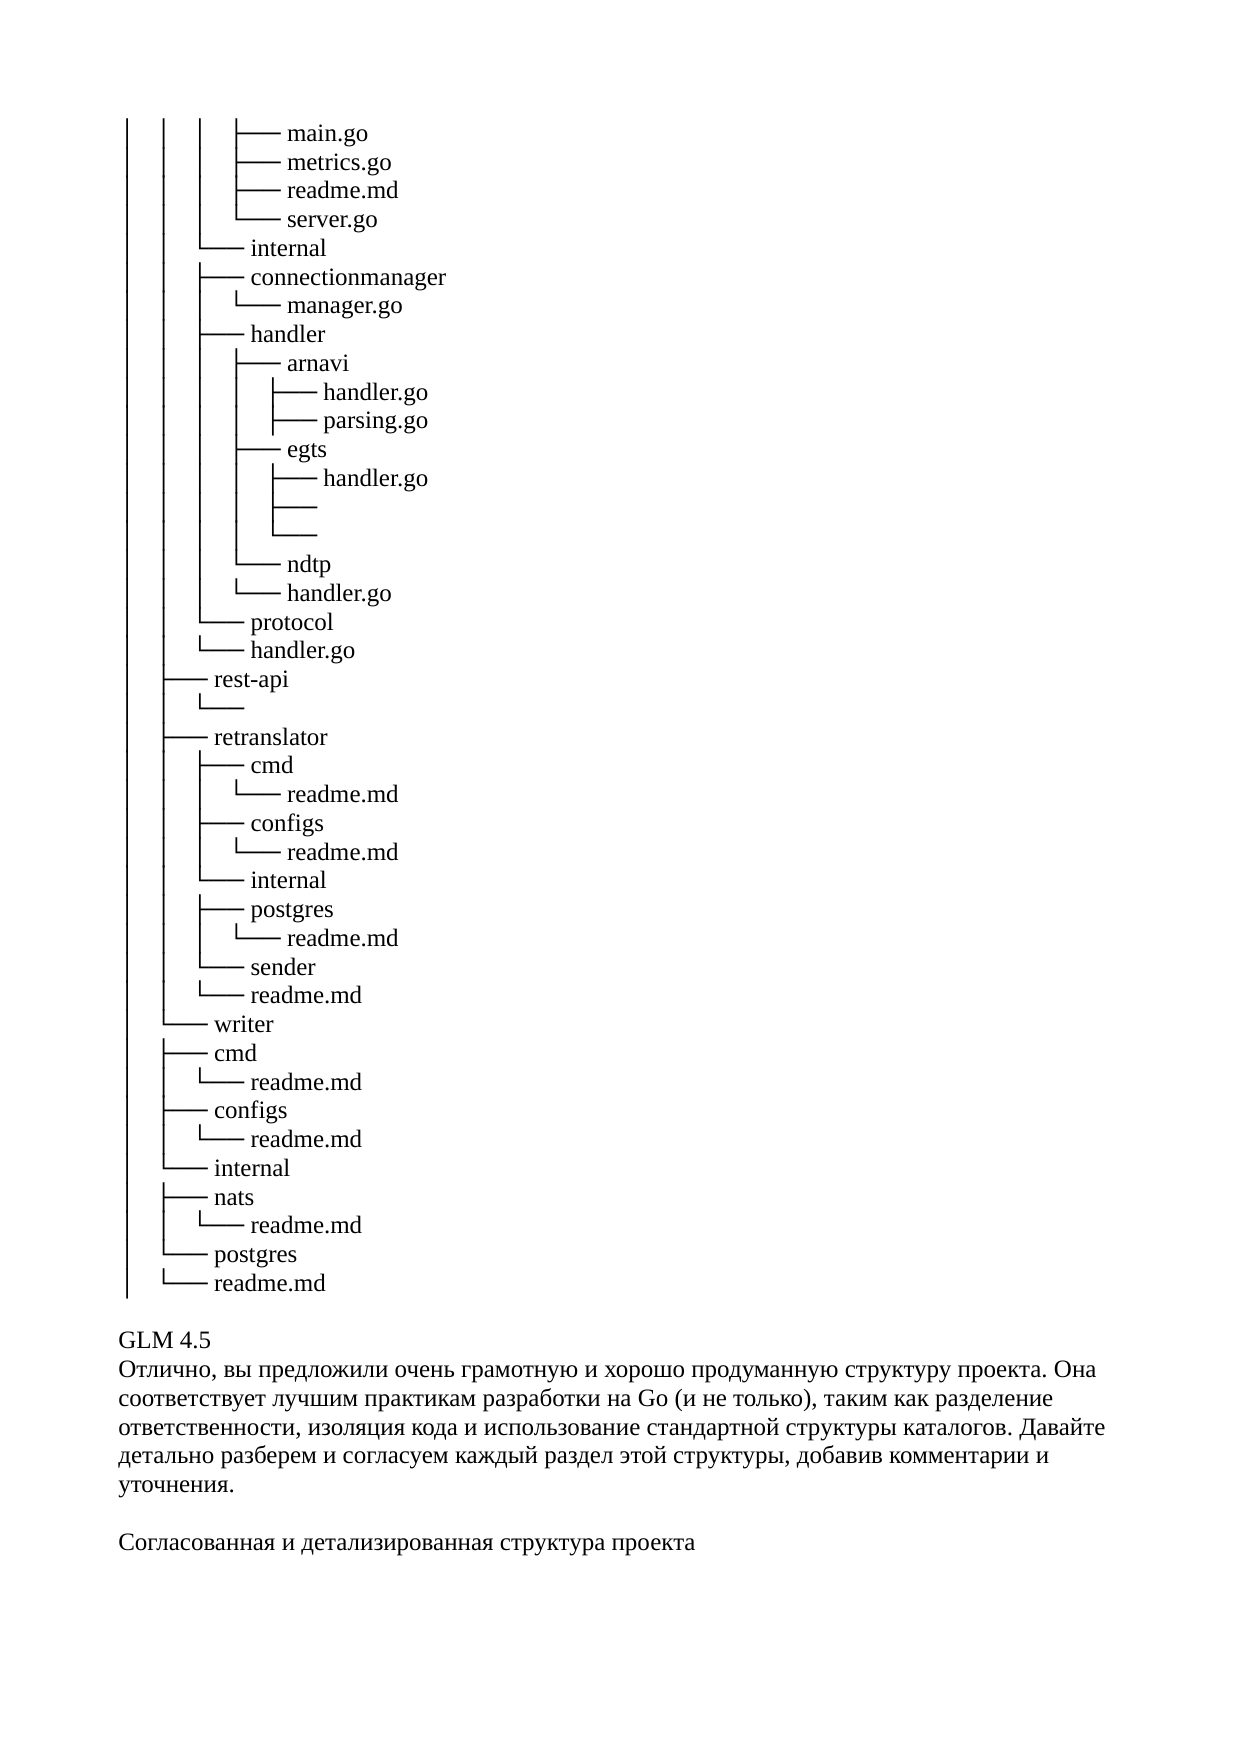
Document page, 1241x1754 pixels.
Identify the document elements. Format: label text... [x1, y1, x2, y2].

text │ │ └── protocol [128, 607, 162, 636]
text │ │ │ │ ├── parsing.go [237, 406, 272, 434]
text │ │ ├── postgres [128, 894, 162, 923]
text │ │ └── internal [128, 233, 162, 262]
text │ │ └── protocol [164, 607, 1122, 636]
text │ │ └── internal [164, 233, 1122, 262]
text │ │ │ │ ├── handler.go [201, 463, 235, 492]
text │ │ └── readme.md [164, 1067, 1122, 1096]
text │ │ │ ├── metrics.go [201, 147, 235, 176]
text │ ├── nats [128, 1182, 162, 1211]
text │ │ │ │ └── [118, 521, 126, 549]
text │ │ │ │ └── [201, 521, 235, 549]
text │ │ │ ├── main.go [164, 118, 199, 147]
text │ ├── nats [164, 1182, 1122, 1211]
text │ ├── configs [164, 1096, 1122, 1124]
text │ │ │ └── readme.md [128, 779, 162, 808]
text │ │ │ │ ├── handler.go [274, 377, 1122, 406]
text │ │ │ ├── metrics.go [128, 147, 162, 176]
text │ │ │ └── readme.md [128, 837, 162, 866]
text │ ├── rest-api [128, 664, 162, 693]
text │ │ │ ├── arnavi [201, 348, 235, 377]
text │ │ ├── postgres [164, 894, 199, 923]
text │ ├── retranslator [164, 722, 1122, 751]
text │ │ ├── connectionmanager [201, 262, 1122, 291]
text │ ├── nats [118, 1182, 126, 1211]
text │ │ │ └── server.go [128, 204, 162, 233]
text │ └── readme.md [128, 1268, 1122, 1297]
text │ │ │ │ ├── parsing.go [201, 406, 235, 434]
text │ │ │ ├── egts [237, 434, 1122, 463]
text │ │ │ └── server.go [164, 204, 199, 233]
text GLM 4.5 [118, 1326, 1122, 1354]
text │ │ └── sender [164, 952, 1122, 981]
text │ │ │ ├── egts [164, 434, 199, 463]
text │ │ │ └── readme.md [164, 837, 199, 866]
text │ │ │ └── server.go [201, 204, 1122, 233]
text │ │ └── internal [128, 866, 162, 894]
text │ │ │ ├── main.go [237, 118, 1122, 147]
text │ │ │ │ ├── handler.go [164, 377, 199, 406]
text │ │ └── readme.md [164, 981, 1122, 1009]
text │ │ └── readme.md [164, 1211, 1122, 1239]
text │ │ │ ├── main.go [128, 118, 162, 147]
text │ │ ├── cmd [118, 751, 126, 779]
text │ │ ├── cmd [128, 751, 162, 779]
text │ │ │ │ ├── handler.go [128, 377, 162, 406]
text │ ├── configs [128, 1096, 162, 1124]
text │ ├── retranslator [128, 722, 162, 751]
text │ │ │ └── readme.md [128, 923, 162, 952]
text │ │ ├── configs [164, 808, 199, 837]
text │ ├── cmd [164, 1038, 1122, 1067]
text │ │ │ └── handler.go [164, 578, 199, 607]
text │ └── postgres [128, 1239, 1122, 1268]
text │ │ ├── cmd [164, 751, 199, 779]
text │ └── internal [128, 1153, 1122, 1182]
text │ │ ├── configs [201, 808, 1122, 837]
text │ │ ├── handler [128, 319, 162, 348]
text │ │ │ │ ├── handler.go [201, 377, 235, 406]
text │ │ ├── connectionmanager [128, 262, 162, 291]
text │ ├── rest-api [164, 664, 1122, 693]
text │ │ │ └── ndtp [164, 549, 199, 578]
text │ │ │ │ ├── handler.go [274, 463, 1122, 492]
text │ │ │ └── handler.go [128, 578, 162, 607]
text │ │ │ │ └── [164, 521, 199, 549]
text │ └── writer [128, 1009, 1122, 1038]
text │ │ │ │ ├── handler.go [128, 463, 162, 492]
text │ │ └── readme.md [164, 1124, 1122, 1153]
text │ │ │ │ ├── [237, 492, 272, 521]
text │ │ └── internal [164, 866, 1122, 894]
text │ ├── cmd [128, 1038, 162, 1067]
text │ │ │ └── manager.go [128, 291, 162, 319]
text │ │ │ ├── egts [201, 434, 235, 463]
text │ │ │ └── manager.go [164, 291, 199, 319]
text │ │ └── [164, 693, 1122, 722]
text │ │ └── readme.md [128, 1124, 162, 1153]
text │ │ │ │ ├── handler.go [237, 377, 272, 406]
text │ │ │ │ ├── [164, 492, 199, 521]
text │ │ │ ├── main.go [201, 118, 235, 147]
text │ │ │ ├── readme.md [164, 176, 199, 204]
text │ │ │ └── ndtp [128, 549, 162, 578]
text │ │ │ │ ├── parsing.go [128, 406, 162, 434]
text │ │ │ └── readme.md [201, 923, 1122, 952]
text │ │ │ │ ├── parsing.go [274, 406, 1122, 434]
text │ │ │ ├── readme.md [128, 176, 162, 204]
text │ │ │ ├── arnavi [128, 348, 162, 377]
text │ │ └── [118, 693, 126, 722]
text │ │ │ └── readme.md [201, 779, 1122, 808]
text │ │ ├── configs [128, 808, 162, 837]
text │ │ │ │ ├── [128, 492, 162, 521]
text │ │ │ └── handler.go [201, 578, 1122, 607]
text │ │ │ └── readme.md [164, 779, 199, 808]
text │ │ └── readme.md [128, 981, 162, 1009]
text │ │ ├── cmd [201, 751, 1122, 779]
text │ │ │ │ ├── [118, 492, 126, 521]
text │ │ │ ├── metrics.go [237, 147, 1122, 176]
text │ │ └── readme.md [128, 1211, 162, 1239]
text │ │ │ └── readme.md [164, 923, 199, 952]
text │ │ ├── handler [201, 319, 1122, 348]
text │ │ │ └── manager.go [201, 291, 1122, 319]
text │ │ │ │ └── [128, 521, 162, 549]
text │ ├── cmd [118, 1038, 126, 1067]
text │ │ └── [128, 693, 162, 722]
text │ │ │ ├── readme.md [237, 176, 1122, 204]
text │ │ ├── connectionmanager [164, 262, 199, 291]
text │ │ │ │ ├── handler.go [164, 463, 199, 492]
text Отлично, вы предложили очень грамотную и хорошо продуманную структуру проекта. Она соответствует лучшим практикам разработки на Go (и не только), таким как разделение ответственности, изоляция кода и использование стандартной структуры каталогов. Давайте детально разберем и согласуем каждый раздел этой структуры, добавив комментарии и уточнения. [118, 1354, 1122, 1498]
text │ │ │ │ ├── [201, 492, 235, 521]
text │ │ ├── postgres [201, 894, 1122, 923]
text │ │ │ ├── arnavi [164, 348, 199, 377]
text │ │ │ └── readme.md [201, 837, 1122, 866]
text │ │ │ ├── arnavi [237, 348, 1122, 377]
text │ │ │ │ ├── parsing.go [164, 406, 199, 434]
text │ │ └── readme.md [128, 1067, 162, 1096]
text │ │ └── handler.go [128, 636, 162, 664]
text │ │ └── sender [128, 952, 162, 981]
text │ │ │ ├── readme.md [201, 176, 235, 204]
text Согласованная и детализированная структура проекта [118, 1527, 1122, 1556]
text │ │ └── handler.go [164, 636, 1122, 664]
text │ │ │ │ ├── [274, 492, 1122, 521]
text │ │ │ ├── egts [128, 434, 162, 463]
text │ │ │ │ └── [237, 521, 1122, 549]
text │ │ │ └── ndtp [201, 549, 1122, 578]
text │ │ │ ├── metrics.go [164, 147, 199, 176]
text │ │ │ │ ├── handler.go [237, 463, 272, 492]
text │ │ ├── handler [164, 319, 199, 348]
